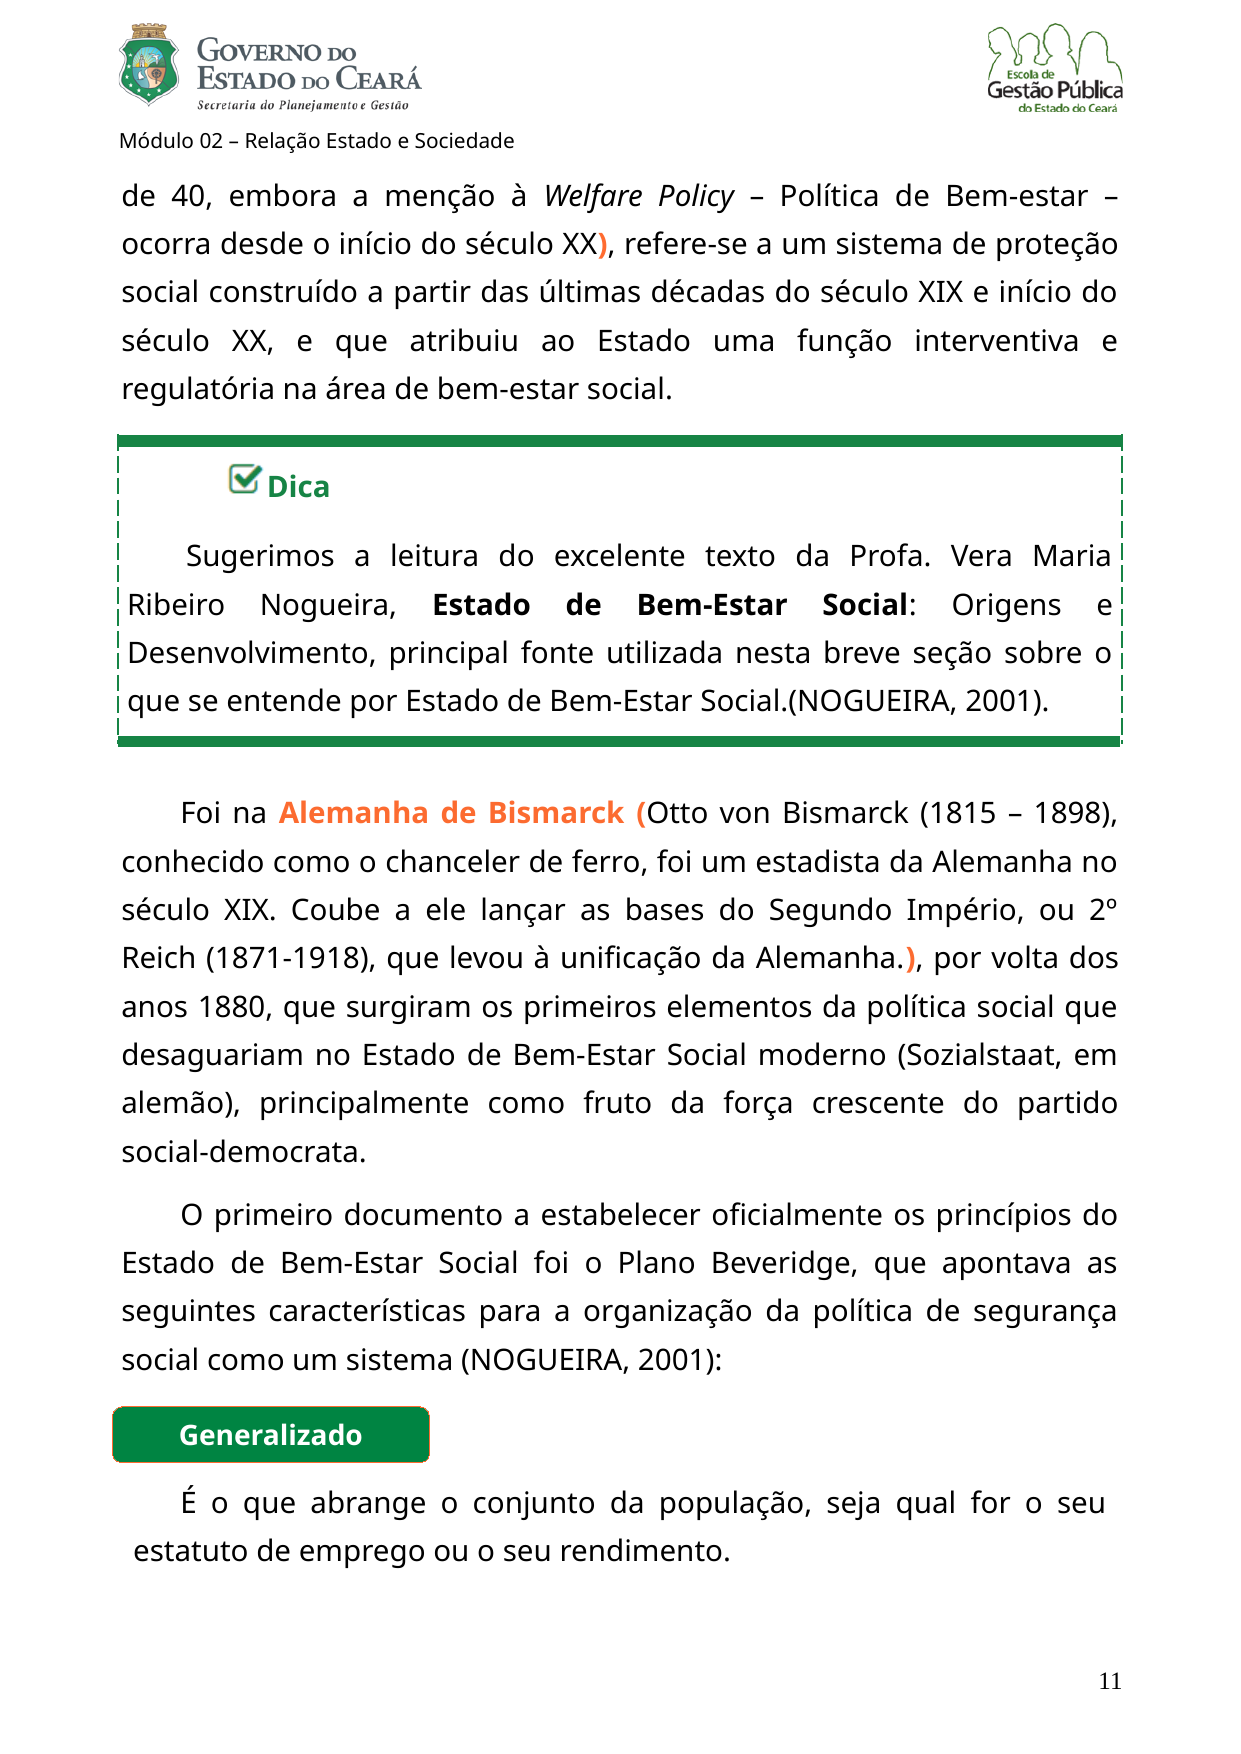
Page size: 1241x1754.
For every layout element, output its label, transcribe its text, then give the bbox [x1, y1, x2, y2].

text de 40, embora a menção à Welfare Policy – Política de Bem-estar – ocorra desde o início do século XX), refere-se a um sistema de proteção social construído a partir das últimas décadas do século XIX e início do século XX, e que atribuiu ao Estado uma função interventiva e regulatória na área de bem-estar social. [118, 172, 1122, 411]
picture [118, 23, 1123, 112]
text Foi na Alemanha de Bismarck (Otto von Bismarck (1815 – 1898), conhecido como o chanceler de ferro, foi um estadista da Alemanha no século XIX. Coube a ele lançar as bases do Segundo Império, ou 2º Reich (1871-1918), que levou à unificação da Alemanha.), por volta dos anos 1880, que surgiram os primeiros elementos da política social que desaguariam no Estado de Bem-Estar Social moderno (Sozialstaat, em alemão), principalmente como fruto da força crescente do partido social-democrata. [118, 789, 1122, 1171]
text É o que abrange o conjunto da população, seja qual for o seu estatuto de emprego ou o seu rendimento. [130, 1479, 1110, 1573]
text O primeiro documento a estabelecer oficialmente os princípios do Estado de Bem-Estar Social foi o Plano Beveridge, que apontava as seguintes características para a organização da política de segurança social como um sistema (NOGUEIRA, 2001): [118, 1190, 1122, 1379]
table_header Dica Sugerimos a leitura do excelente texto da Profa. Vera Maria Ribeiro Nogueira, Estado de Bem-Estar Social: Origens e Desenvolvimento, principal fonte utilizada nesta breve seção sobre o que se entende por Estado de Bem-Estar Social.(NOGUEIRA, 2001). [118, 447, 1122, 744]
picture [225, 458, 267, 500]
